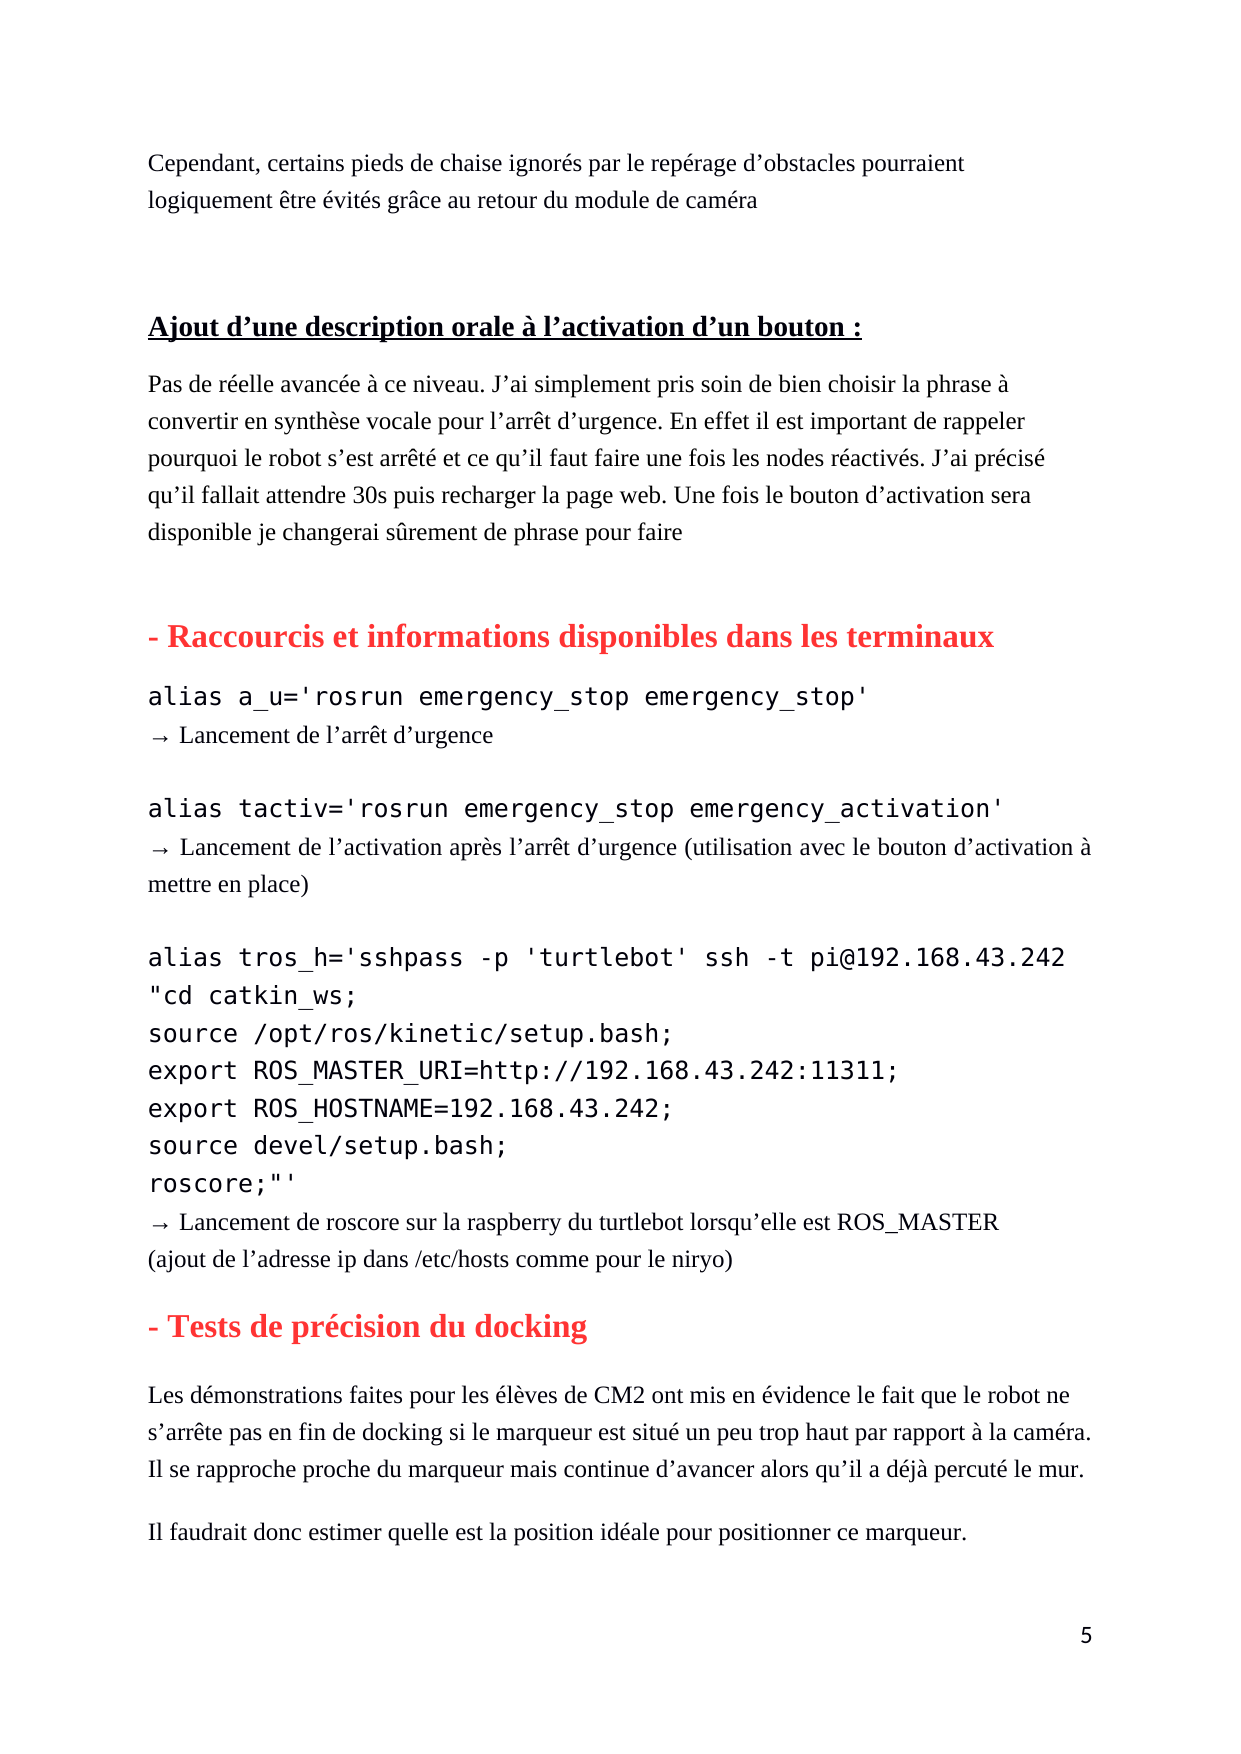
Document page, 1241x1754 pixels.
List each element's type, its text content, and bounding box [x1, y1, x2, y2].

text Il faudrait donc estimer quelle est la position idéale pour positionner ce marqueur. [148, 1517, 1092, 1545]
text alias tactiv='rosrun emergency_stop emergency_activation' [148, 795, 1092, 824]
text Les démonstrations faites pour les élèves de CM2 ont mis en évidence le fait que le robot ne s’arrête pas en fin de docking si le marqueur est situé un peu trop haut par rapport à la caméra. Il se rapproche proche du marqueur mais continue d’avancer alors qu’il a déjà percuté le mur. [148, 1380, 1092, 1483]
text alias a_u='rosrun emergency_stop emergency_stop' [148, 682, 1092, 712]
text → Lancement de l’activation après l’arrêt d’urgence (utilisation avec le bouton d’activation à mettre en place) [148, 832, 1092, 898]
text - Tests de précision du docking [148, 1306, 1092, 1344]
text source /opt/ros/kinetic/setup.bash; [148, 1019, 1092, 1048]
text export ROS_HOSTNAME=192.168.43.242; [148, 1094, 1092, 1123]
text Ajout d’une description orale à l’activation d’un bouton : [148, 309, 1092, 342]
text - Raccourcis et informations disponibles dans les terminaux [148, 616, 1092, 655]
text export ROS_MASTER_URI=http://192.168.43.242:11311; [148, 1056, 1092, 1086]
text Cependant, certains pieds de chaise ignorés par le repérage d’obstacles pourraient logiquement être évités grâce au retour du module de caméra [148, 148, 1092, 213]
text alias tros_h='sshpass -p 'turtlebot' ssh -t pi@192.168.43.242 "cd catkin_ws; [148, 943, 1092, 1010]
text → Lancement de roscore sur la raspberry du turtlebot lorsqu’elle est ROS_MASTER [148, 1207, 1092, 1236]
text source devel/setup.bash; [148, 1132, 1092, 1161]
text (ajout de l’adresse ip dans /etc/hosts comme pour le niryo) [148, 1244, 1092, 1273]
text roscore;"' [148, 1169, 1092, 1198]
text Pas de réelle avancée à ce niveau. J’ai simplement pris soin de bien choisir la phrase à convertir en synthèse vocale pour l’arrêt d’urgence. En effet il est important de rappeler pourquoi le robot s’est arrêté et ce qu’il faut faire une fois les nodes réactivés. J’ai précisé qu’il fallait attendre 30s puis recharger la page web. Une fois le bouton d’activation sera disponible je changerai sûrement de phrase pour faire [148, 369, 1092, 546]
text → Lancement de l’arrêt d’urgence [148, 720, 1092, 749]
